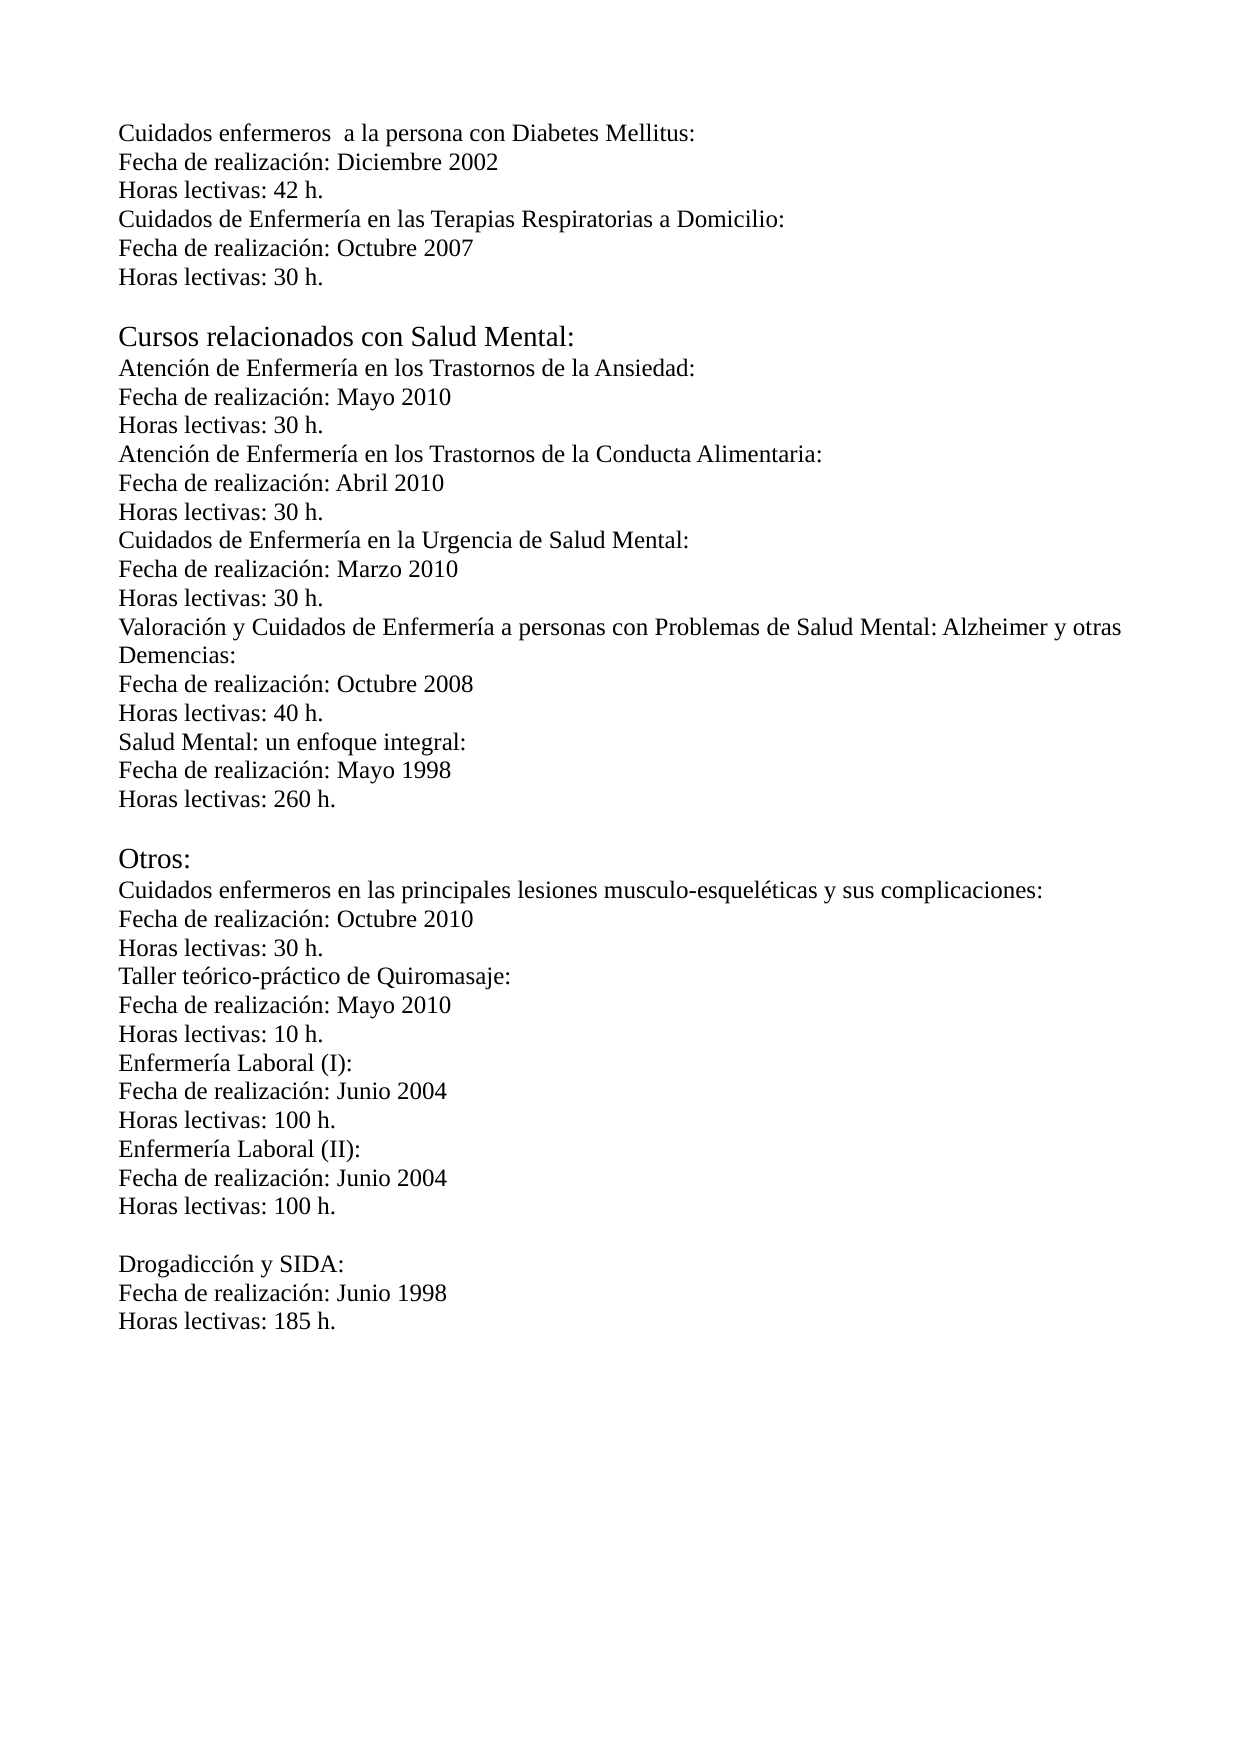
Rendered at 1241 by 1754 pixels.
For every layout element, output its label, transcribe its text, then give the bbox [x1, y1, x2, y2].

text Horas lectivas: 30 h. [118, 583, 1122, 612]
text Taller teórico-práctico de Quiromasaje: [118, 961, 1122, 990]
text Fecha de realización: Octubre 2008 [118, 669, 1122, 698]
text Otros: [118, 842, 1122, 875]
text Horas lectivas: 30 h. [118, 497, 1122, 525]
text Horas lectivas: 42 h. [118, 176, 1122, 204]
text Fecha de realización: Mayo 1998 [118, 755, 1122, 784]
text Horas lectivas: 100 h. [118, 1191, 1122, 1220]
text Fecha de realización: Mayo 2010 [118, 382, 1122, 410]
text Salud Mental: un enfoque integral: [118, 727, 1122, 755]
text Cuidados enfermeros en las principales lesiones musculo-esqueléticas y sus complicaciones: [118, 875, 1122, 904]
text Fecha de realización: Abril 2010 [118, 468, 1122, 497]
text Fecha de realización: Junio 1998 [118, 1278, 1122, 1306]
text Valoración y Cuidados de Enfermería a personas con Problemas de Salud Mental: Alzheimer y otras Demencias: [118, 612, 1122, 669]
text Horas lectivas: 260 h. [118, 784, 1122, 813]
text Fecha de realización: Marzo 2010 [118, 554, 1122, 583]
text Horas lectivas: 30 h. [118, 262, 1122, 291]
text Horas lectivas: 30 h. [118, 410, 1122, 439]
text Fecha de realización: Mayo 2010 [118, 990, 1122, 1019]
text Fecha de realización: Junio 2004 [118, 1163, 1122, 1191]
text Cuidados de Enfermería en las Terapias Respiratorias a Domicilio: [118, 204, 1122, 233]
text Cursos relacionados con Salud Mental: [118, 319, 1122, 353]
text Fecha de realización: Junio 2004 [118, 1076, 1122, 1105]
text Enfermería Laboral (I): [118, 1048, 1122, 1076]
text Fecha de realización: Diciembre 2002 [118, 147, 1122, 176]
text Atención de Enfermería en los Trastornos de la Conducta Alimentaria: [118, 439, 1122, 468]
text Fecha de realización: Octubre 2010 [118, 904, 1122, 933]
text Drogadicción y SIDA: [118, 1249, 1122, 1278]
text Horas lectivas: 100 h. [118, 1105, 1122, 1134]
text Atención de Enfermería en los Trastornos de la Ansiedad: [118, 353, 1122, 382]
text Horas lectivas: 30 h. [118, 933, 1122, 961]
text Horas lectivas: 40 h. [118, 698, 1122, 727]
text Cuidados enfermeros a la persona con Diabetes Mellitus: [118, 118, 1122, 147]
text Cuidados de Enfermería en la Urgencia de Salud Mental: [118, 525, 1122, 554]
text Enfermería Laboral (II): [118, 1134, 1122, 1163]
text Horas lectivas: 10 h. [118, 1019, 1122, 1048]
text Horas lectivas: 185 h. [118, 1306, 1122, 1335]
text Fecha de realización: Octubre 2007 [118, 233, 1122, 262]
